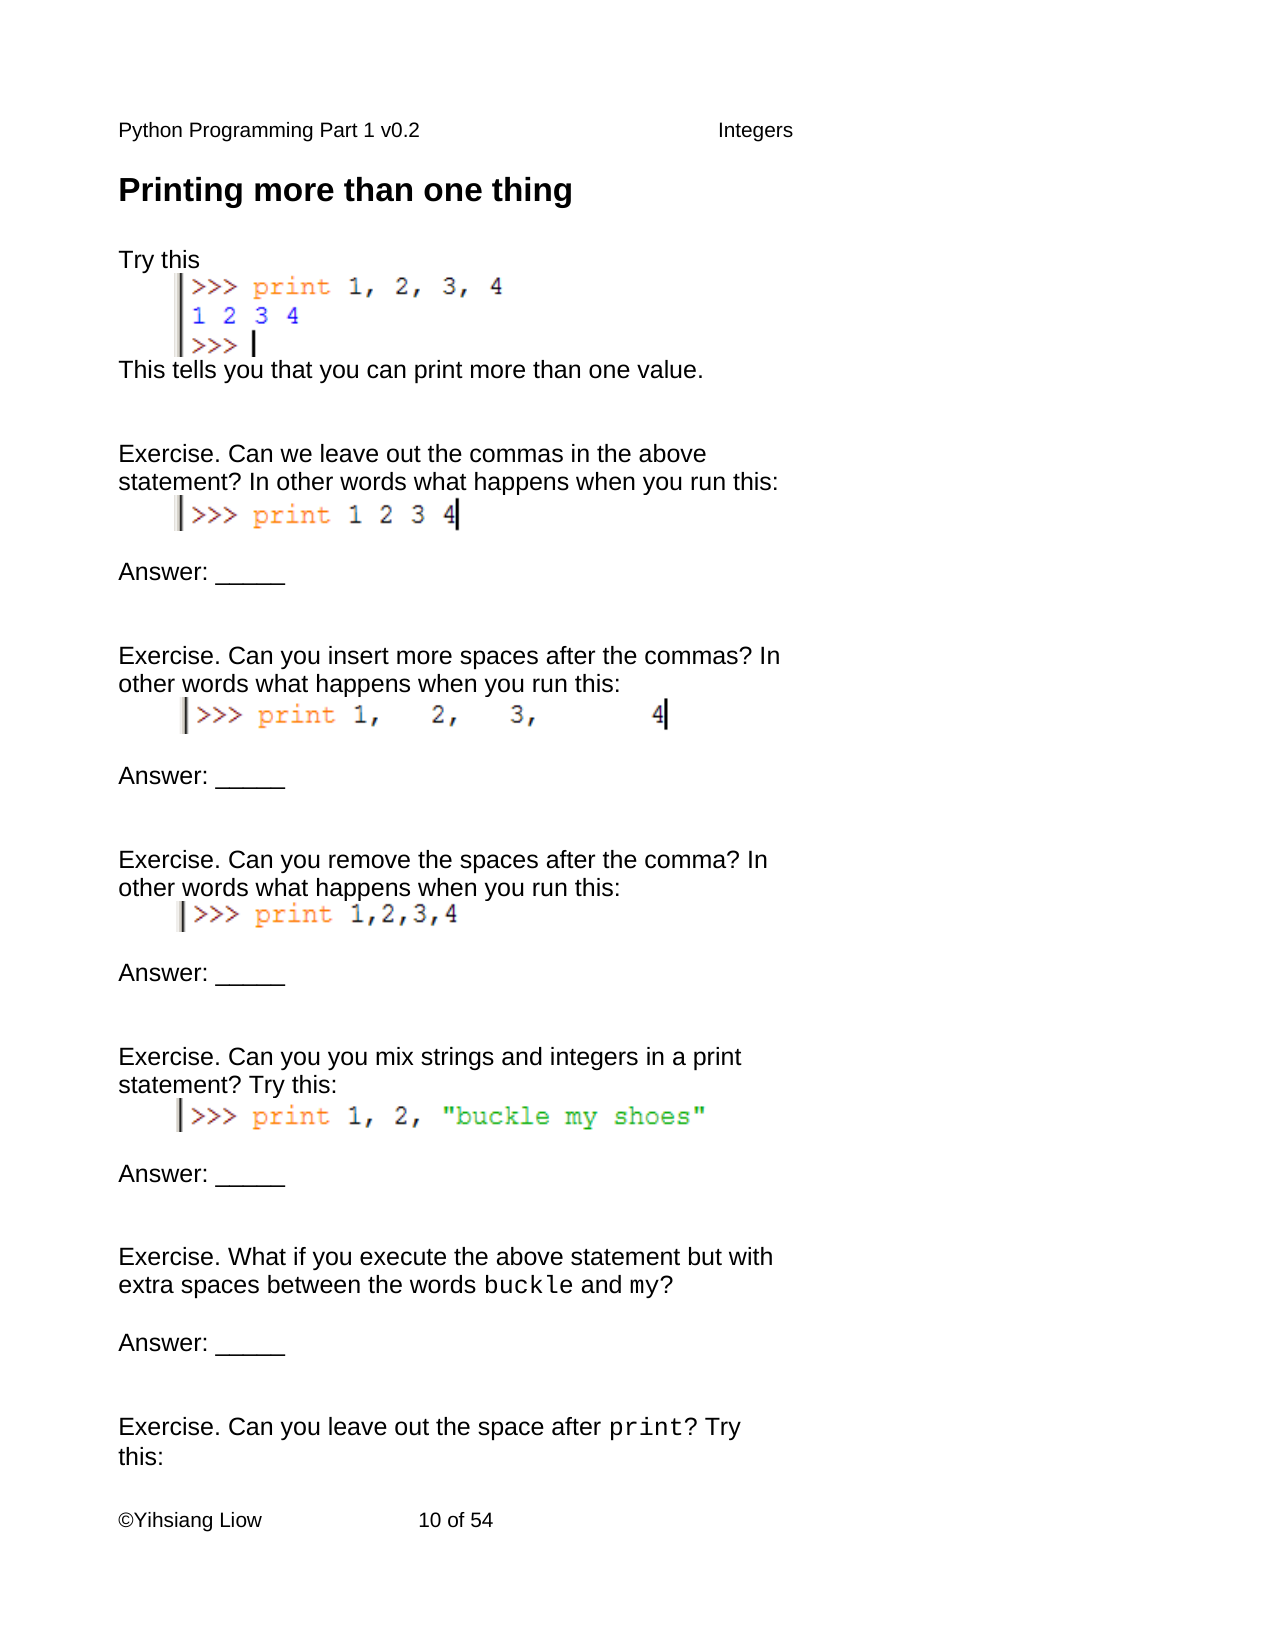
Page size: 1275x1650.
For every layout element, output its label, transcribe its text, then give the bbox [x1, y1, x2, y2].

text Exercise. Can we leave out the commas in the above statement? In other words what happens when you run this: [118, 440, 793, 496]
text Exercise. Can you remove the spaces after the comma? In other words what happens when you run this: [118, 845, 793, 901]
text Answer: _____ [118, 762, 793, 789]
text Answer: _____ [118, 1329, 793, 1357]
text Answer: _____ [118, 959, 793, 987]
text Answer: _____ [118, 558, 793, 586]
text Try this [118, 245, 793, 273]
text This tells you that you can print more than one value. [118, 273, 793, 384]
text Answer: _____ [118, 1159, 793, 1187]
text Exercise. What if you execute the above statement but with extra spaces between the words buckle and my? [118, 1243, 793, 1301]
text Exercise. Can you you mix strings and integers in a print statement? Try this: [118, 1043, 793, 1098]
text Printing more than one thing [118, 171, 793, 208]
text Exercise. Can you insert more spaces after the commas? In other words what happens when you run this: [118, 642, 793, 698]
text Exercise. Can you leave out the space after print? Try this: [118, 1413, 793, 1471]
